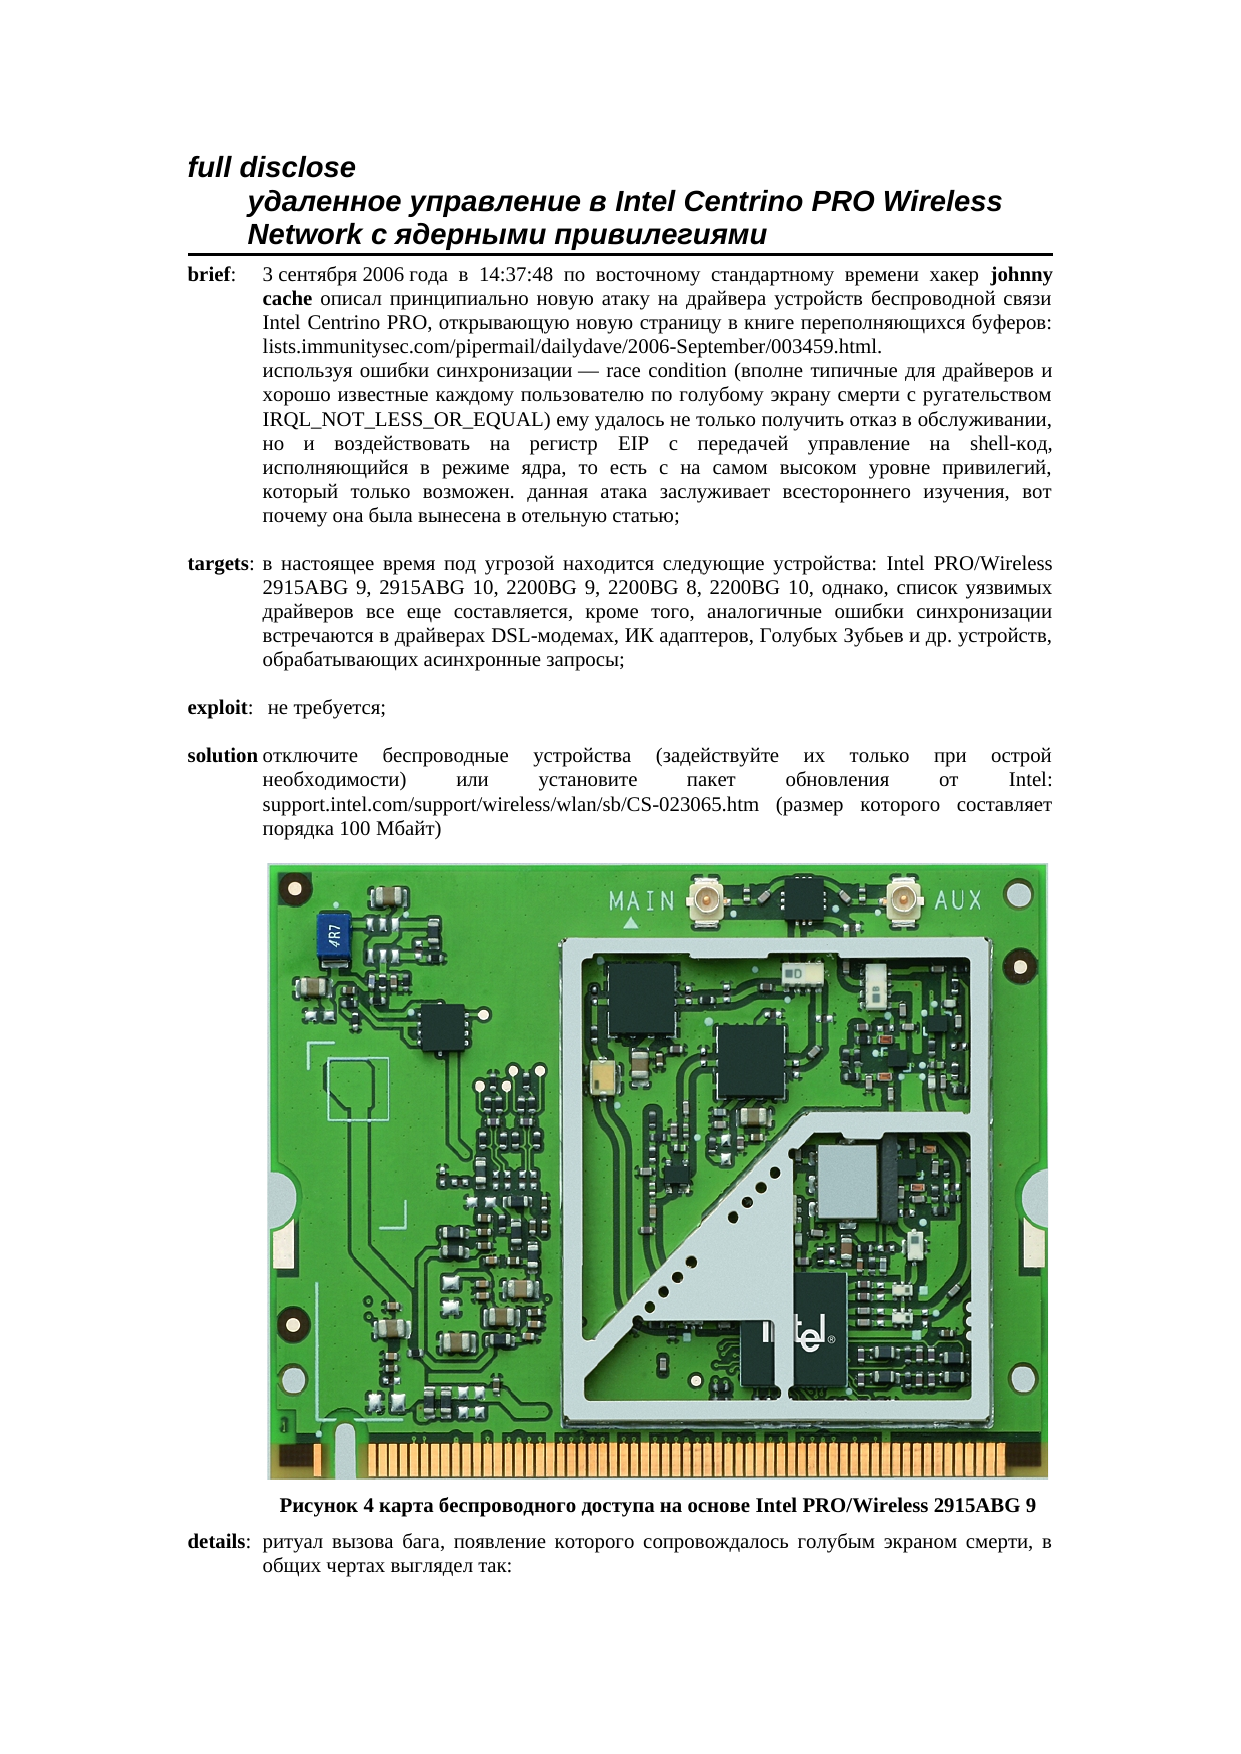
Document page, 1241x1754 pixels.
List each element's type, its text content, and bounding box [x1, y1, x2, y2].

text details: ритуал вызова бага, появление которого сопровождалось голубым экраном смерти, в общих чертах выглядел так: [187, 1529, 1053, 1577]
text solution отключите беспроводные устройства (задействуйте их только при острой необходимости) или установите пакет обновления от Intel: support.intel.com/support/wireless/wlan/sb/CS-023065.htm (размер которого составляет порядка 100 Мбайт) [187, 743, 1053, 839]
text exploit: не требуется; [187, 695, 1053, 719]
text Рисунок 4 карта беспроводного доступа на основе Intel PRO/Wireless 2915ABG 9 [187, 1493, 1053, 1517]
text используя ошибки синхронизации — race condition (вполне типичные для драйверов и хорошо известные каждому пользователю по голубому экрану смерти с ругательством IRQL_NOT_LESS_OR_EQUAL) ему удалось не только получить отказ в обслуживании, но и воздействовать на регистр EIP с передачей управление на shell-код, исполняющийся в режиме ядра, то есть с на самом высоком уровне привилегий, который только возможен. данная атака заслуживает всестороннего изучения, вот почему она была вынесена в отельную статью; [262, 358, 1053, 527]
subtitle full disclose удаленное управление в Intel Centrino PRO Wireless Network с ядерными привилегиями [187, 150, 1053, 256]
picture [267, 863, 1049, 1480]
text brief: 3 сентября 2006 года в 14:37:48 по восточному стандартному времени хакер johnny cache описал принципиально новую атаку на драйвера устройств беспроводной связи Intel Centrino PRO, открывающую новую страницу в книге переполняющихся буферов: lists.immunitysec.com/pipermail/dailydave/2006-September/003459.html. [187, 262, 1053, 358]
text targets: в настоящее время под угрозой находится следующие устройства: Intel PRO/Wireless 2915ABG 9, 2915ABG 10, 2200BG 9, 2200BG 8, 2200BG 10, однако, список уязвимых драйверов все еще составляется, кроме того, аналогичные ошибки синхронизации встречаются в драйверах DSL-модемах, ИК адаптеров, Голубых Зубьев и др. устройств, обрабатывающих асинхронные запросы; [187, 551, 1053, 671]
